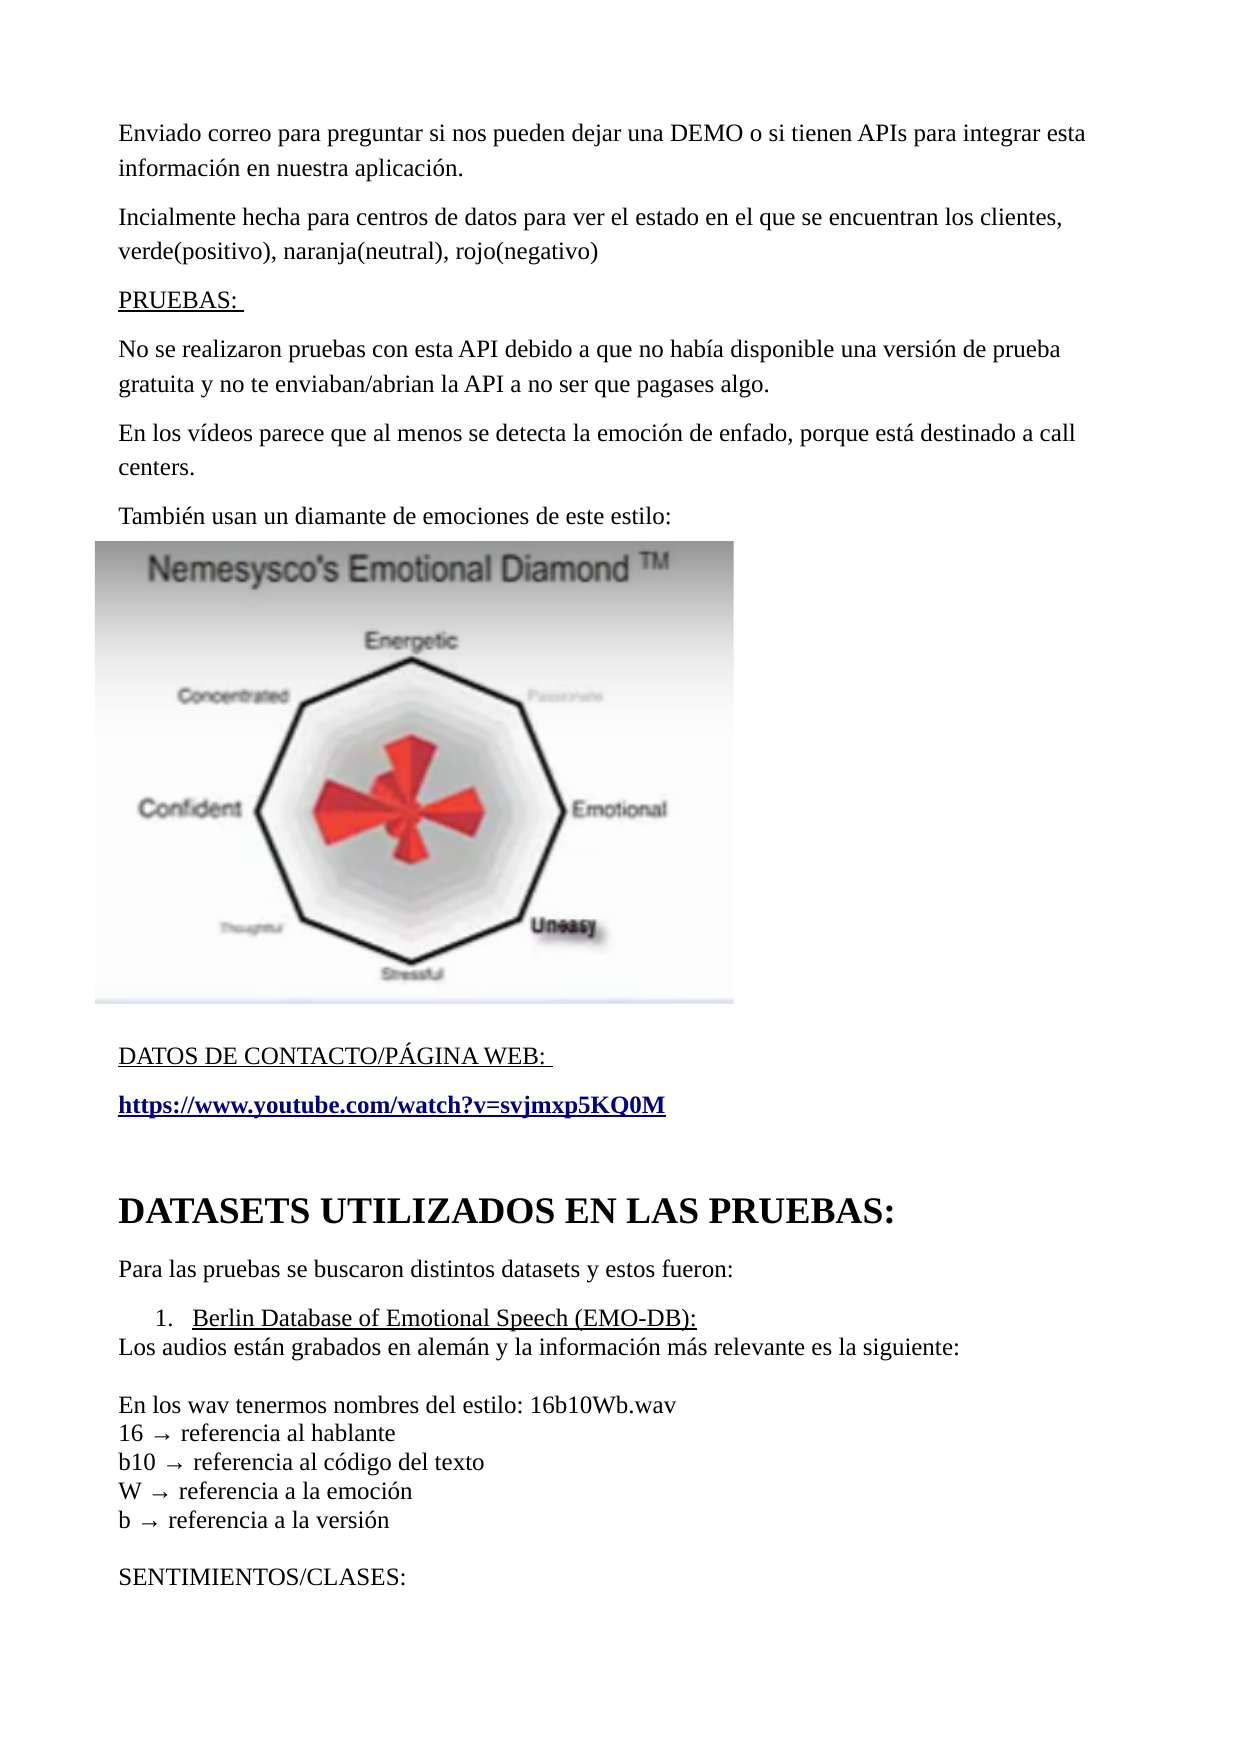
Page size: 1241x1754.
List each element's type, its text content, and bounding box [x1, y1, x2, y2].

text PRUEBAS: [118, 285, 1122, 314]
text 16 → referencia al hablante [118, 1418, 1122, 1447]
text Incialmente hecha para centros de datos para ver el estado en el que se encuentran los clientes, verde(positivo), naranja(neutral), rojo(negativo) [118, 202, 1122, 265]
text W → referencia a la emoción [118, 1476, 1122, 1505]
text En los wav tenermos nombres del estilo: 16b10Wb.wav [118, 1390, 1122, 1418]
text No se realizaron pruebas con esta API debido a que no había disponible una versión de prueba gratuita y no te enviaban/abrian la API a no ser que pagases algo. [118, 334, 1122, 397]
text También usan un diamante de emociones de este estilo: [118, 501, 1122, 530]
text b10 → referencia al código del texto [118, 1447, 1122, 1476]
text https://www.youtube.com/watch?v=svjmxp5KQ0M [118, 1090, 1122, 1119]
text SENTIMIENTOS/CLASES: [118, 1562, 1122, 1591]
text DATOS DE CONTACTO/PÁGINA WEB: [118, 1041, 1122, 1070]
text Para las pruebas se buscaron distintos datasets y estos fueron: [118, 1254, 1122, 1283]
text En los vídeos parece que al menos se detecta la emoción de enfado, porque está destinado a call centers. [118, 418, 1122, 481]
text b → referencia a la versión [118, 1505, 1122, 1533]
text DATASETS UTILIZADOS EN LAS PRUEBAS: [118, 1188, 1122, 1231]
list Berlin Database of Emotional Speech (EMO-DB): [154, 1303, 1122, 1332]
text Los audios están grabados en alemán y la información más relevante es la siguiente: [118, 1332, 1122, 1361]
text Enviado correo para preguntar si nos pueden dejar una DEMO o si tienen APIs para integrar esta información en nuestra aplicación. [118, 118, 1122, 181]
picture [94, 541, 734, 1004]
